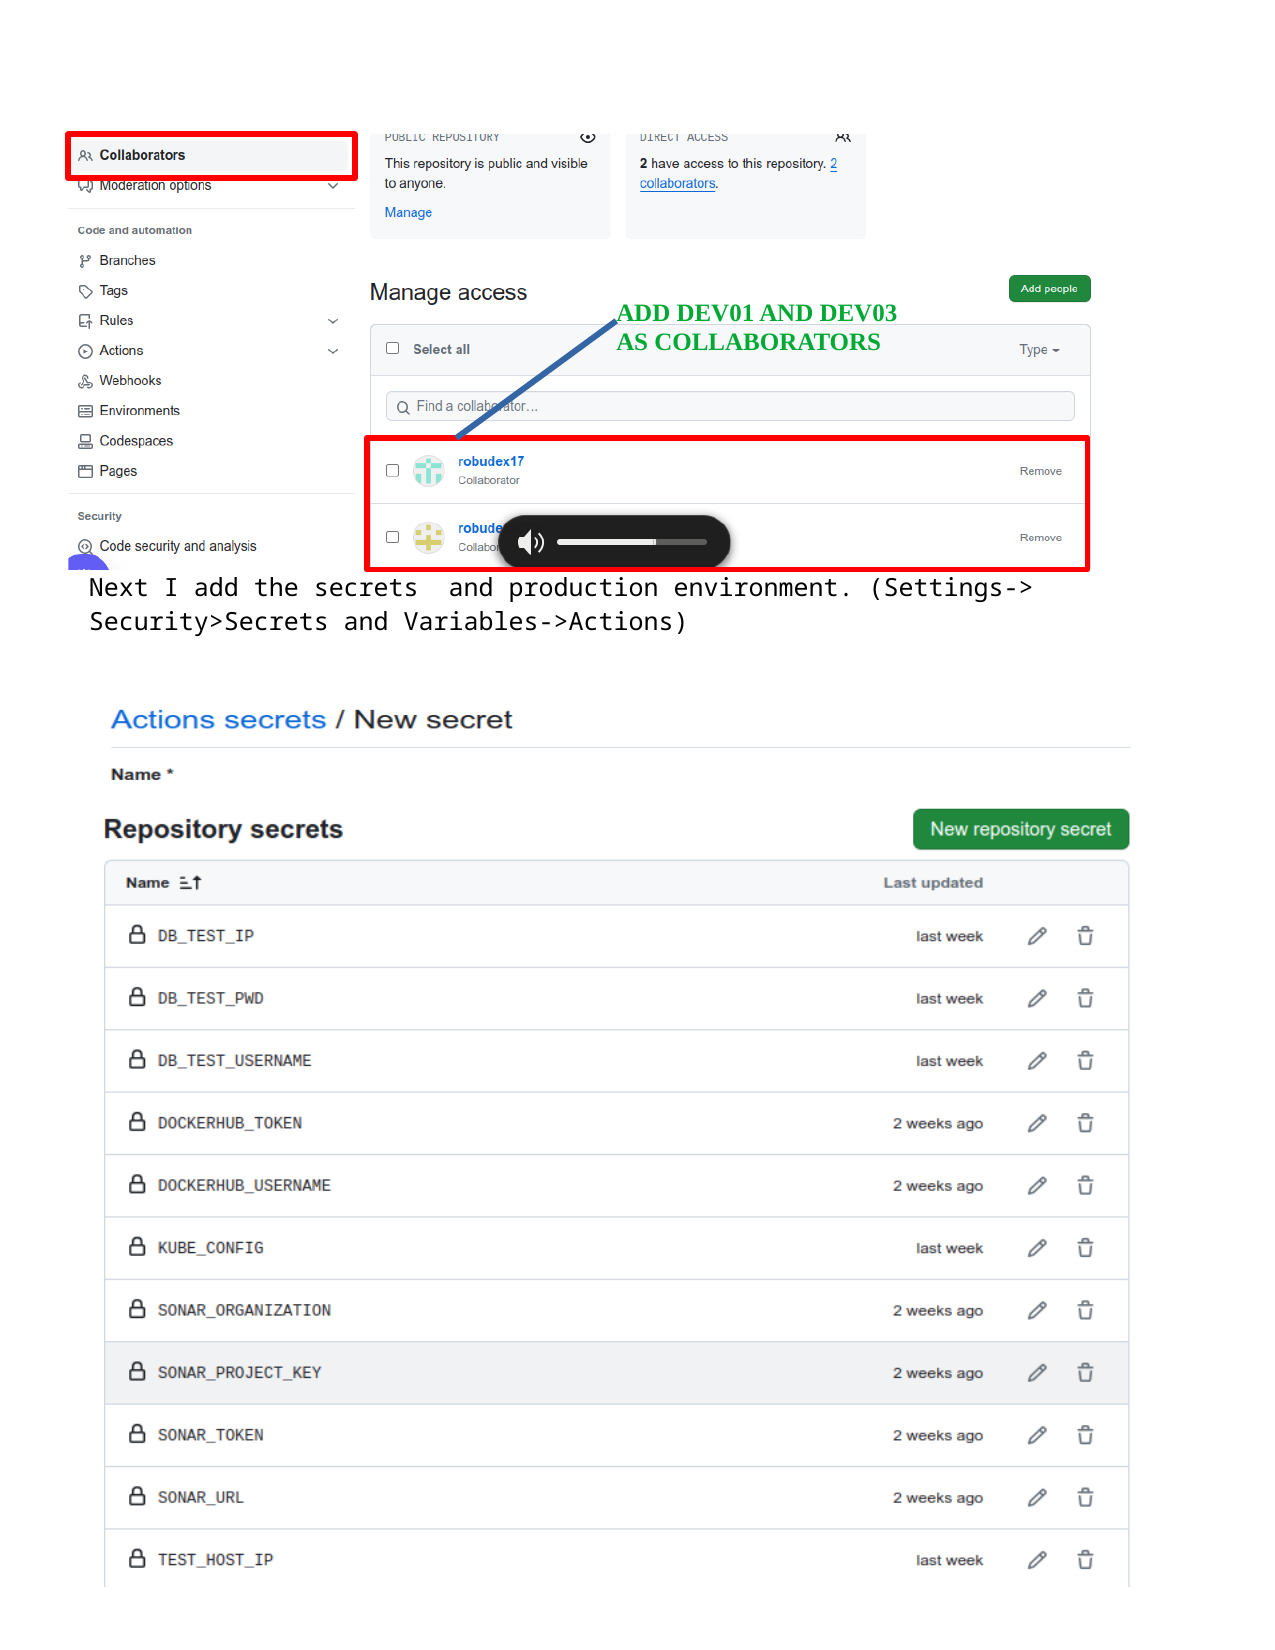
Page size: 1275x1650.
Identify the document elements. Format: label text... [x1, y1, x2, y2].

picture [68, 134, 1107, 570]
picture [71, 137, 352, 175]
picture [370, 441, 1085, 567]
text Next I add the secrets and production environment. (Settings-> Security>Secrets and Variables->Actions) [88, 123, 1186, 638]
picture [93, 681, 1143, 1587]
picture [640, 306, 647, 320]
